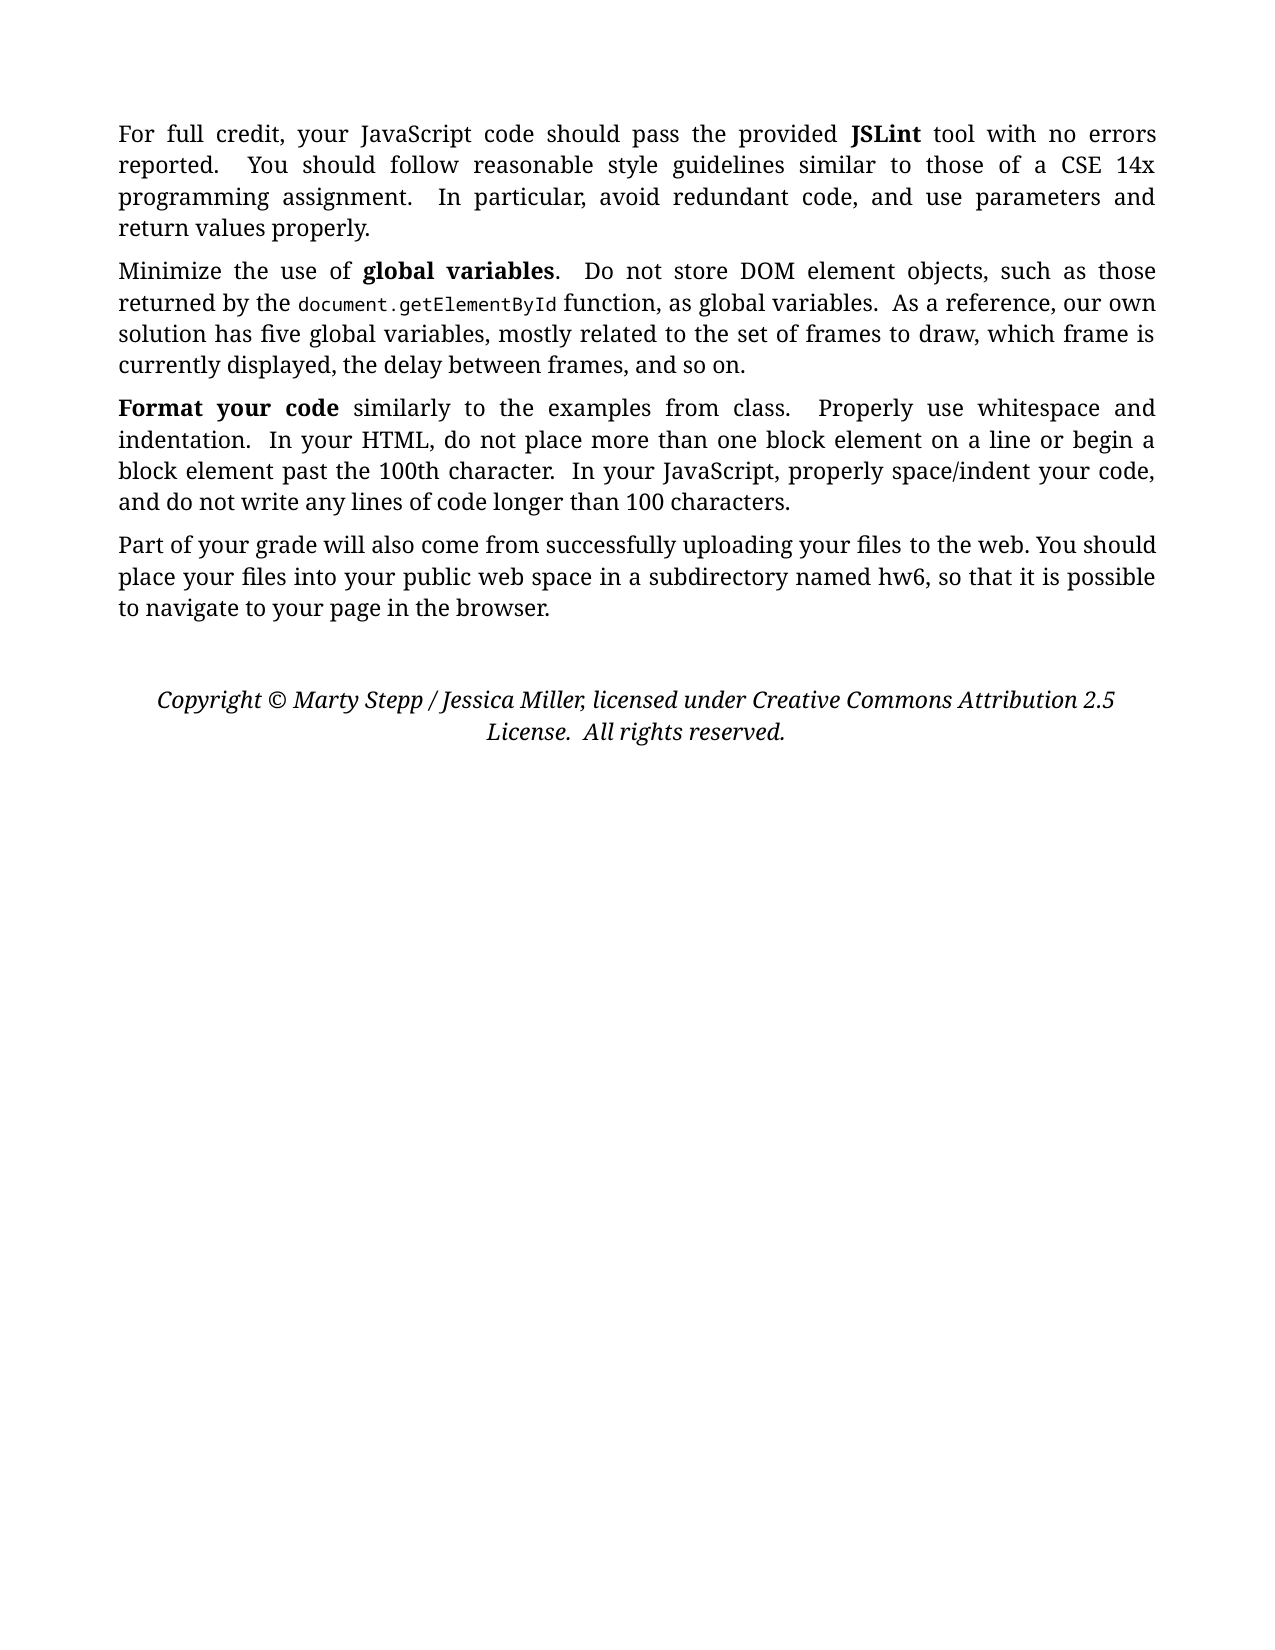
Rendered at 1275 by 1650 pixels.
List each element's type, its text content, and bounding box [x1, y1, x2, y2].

text Minimize the use of global variables. Do not store DOM element objects, such as those returned by the document.getElementById function, as global variables. As a reference, our own solution has five global variables, mostly related to the set of frames to draw, which frame is currently displayed, the delay between frames, and so on. [118, 255, 1157, 380]
text Part of your grade will also come from successfully uploading your files to the web. You should place your files into your public web space in a subdirectory named hw6, so that it is possible to navigate to your page in the browser. [118, 529, 1157, 623]
text Copyright © Marty Stepp / Jessica Miller, licensed under Creative Commons Attribution 2.5 License. All rights reserved. [118, 684, 1157, 747]
text For full credit, your JavaScript code should pass the provided JSLint tool with no errors reported. You should follow reasonable style guidelines similar to those of a CSE 14x programming assignment. In particular, avoid redundant code, and use parameters and return values properly. [118, 118, 1157, 243]
text Format your code similarly to the examples from class. Properly use whitespace and indentation. In your HTML, do not place more than one block element on a line or begin a block element past the 100th character. In your JavaScript, properly space/indent your code, and do not write any lines of code longer than 100 characters. [118, 392, 1157, 517]
